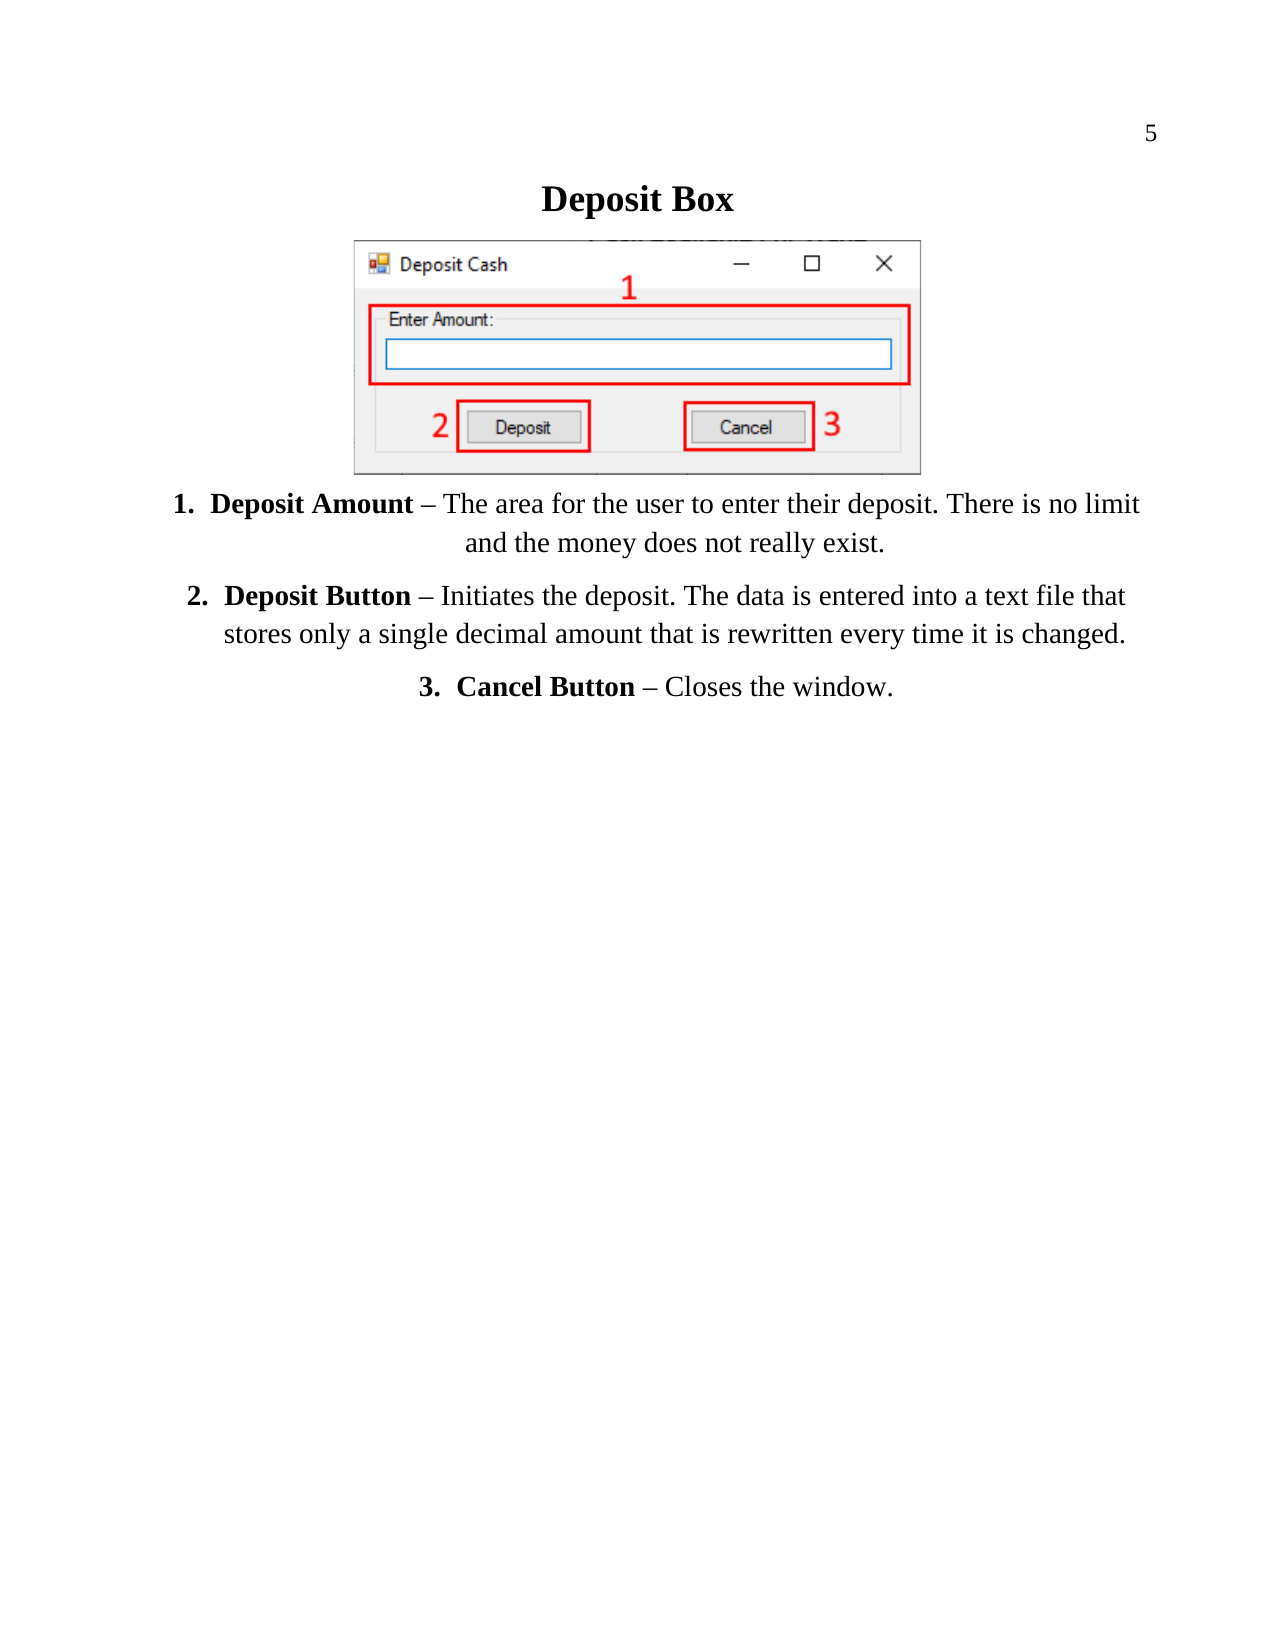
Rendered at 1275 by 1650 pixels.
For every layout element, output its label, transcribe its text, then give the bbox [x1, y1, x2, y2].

list Deposit Amount – The area for the user to enter their deposit. There is no limit and the money does not really exist. [156, 486, 1157, 558]
list Cancel Button – Closes the window. [156, 669, 1157, 703]
text Deposit Box [118, 176, 1157, 219]
picture [353, 240, 922, 475]
list Deposit Button – Initiates the deposit. The data is entered into a text file that stores only a single decimal amount that is rewritten every time it is changed. [156, 578, 1157, 650]
